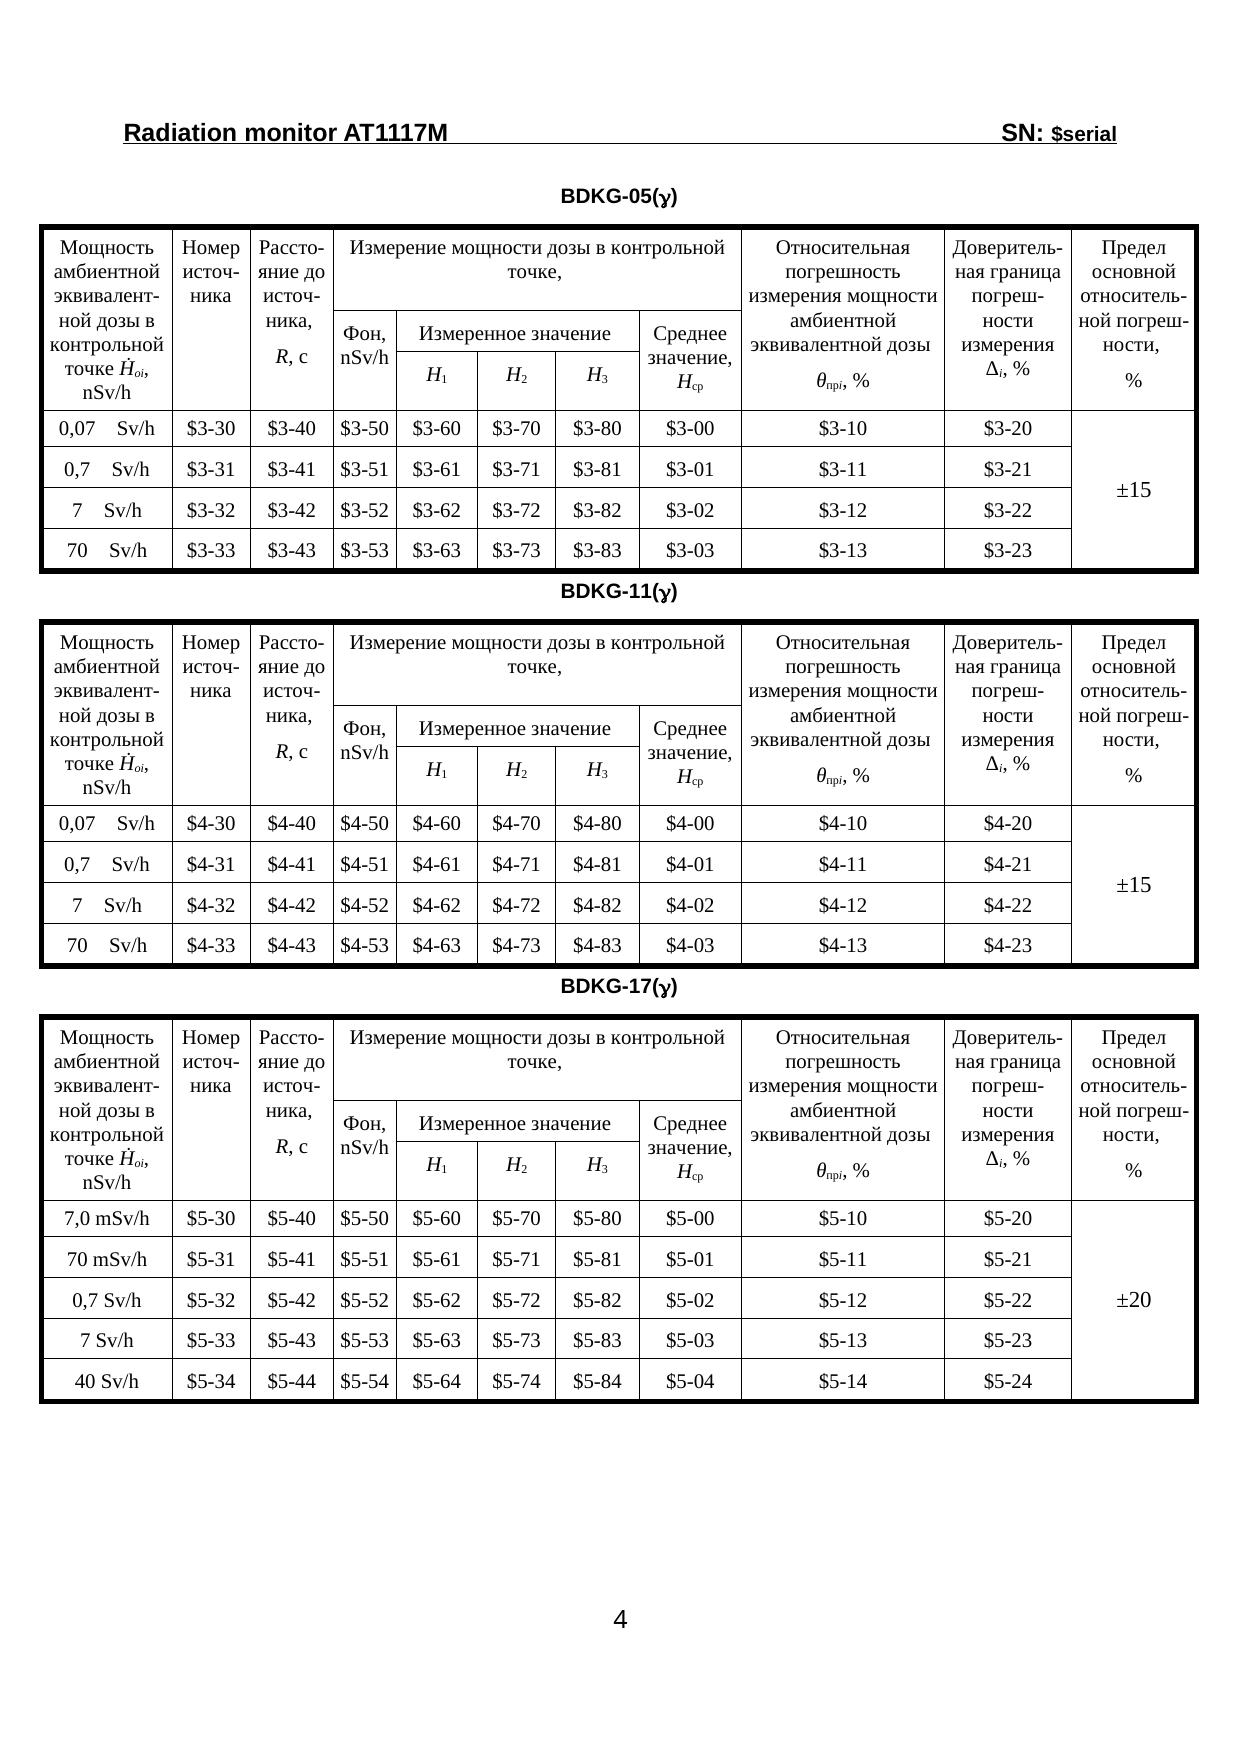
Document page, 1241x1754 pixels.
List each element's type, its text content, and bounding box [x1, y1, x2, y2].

table_cell Среднее значение, Hср [640, 1101, 741, 1200]
table_cell $5-13 [742, 1319, 944, 1358]
table_cell H1 [397, 747, 477, 805]
table_cell $5-52 [334, 1278, 396, 1317]
table_cell $5-62 [397, 1278, 477, 1317]
table_cell $5-00 [640, 1201, 741, 1236]
table_cell H2 [478, 1142, 555, 1200]
table_cell H3 [556, 1142, 639, 1200]
table_cell $5-40 [251, 1201, 333, 1236]
table_cell $5-11 [742, 1237, 944, 1277]
table_cell 0,07 Sv/h [44, 806, 172, 841]
table_cell $5-72 [478, 1278, 555, 1317]
table_cell $4-42 [251, 883, 333, 922]
table_cell $5-44 [251, 1359, 333, 1399]
table_cell $4-21 [945, 842, 1071, 882]
table_cell $5-71 [478, 1237, 555, 1277]
table_cell 7 Sv/h [44, 883, 172, 922]
table_cell $5-61 [397, 1237, 477, 1277]
table_header BDKG-11(g) [42, 574, 1196, 619]
table_cell $5-04 [640, 1359, 741, 1399]
table_cell H2 [478, 747, 555, 805]
table_cell $3-02 [640, 488, 741, 527]
table_cell $4-61 [397, 842, 477, 882]
table_cell $5-82 [556, 1278, 639, 1317]
table_cell $5-20 [945, 1201, 1071, 1236]
table_header BDKG-05(g) [42, 179, 1196, 224]
table_cell Мощность амбиентной эквивалент-ной дозы в контрольной точке Ḣoi, nSv/h [44, 625, 172, 805]
table_cell Предел основной относитель-ной погреш-ности, % [1072, 1020, 1194, 1200]
table_cell $4-81 [556, 842, 639, 882]
table_cell $5-02 [640, 1278, 741, 1317]
table_cell $5-24 [945, 1359, 1071, 1399]
table_cell $5-84 [556, 1359, 639, 1399]
table_cell $5-03 [640, 1319, 741, 1358]
table_cell $4-62 [397, 883, 477, 922]
table_cell Доверитель-ная граница погреш-ности измерения Δi, % [945, 625, 1071, 805]
table_cell Измеренное значение [397, 311, 639, 351]
table_cell $3-61 [397, 447, 477, 487]
table_cell 70 Sv/h [44, 529, 172, 568]
table_cell $4-53 [334, 924, 396, 963]
table_cell $3-12 [742, 488, 944, 527]
table_cell Фон, nSv/h [334, 706, 396, 805]
table_cell $5-73 [478, 1319, 555, 1358]
table_cell $4-12 [742, 883, 944, 922]
table_cell $4-00 [640, 806, 741, 841]
table_cell ±15 [1072, 411, 1194, 568]
table_cell Среднее значение, Hср [640, 706, 741, 805]
table_cell $5-64 [397, 1359, 477, 1399]
table_cell Относительная погрешность измерения мощности амбиентной эквивалентной дозы θпрi, % [742, 1020, 944, 1200]
table_cell $5-80 [556, 1201, 639, 1236]
table_cell $4-11 [742, 842, 944, 882]
table_cell $3-20 [945, 411, 1071, 446]
table_cell $3-01 [640, 447, 741, 487]
table_cell $5-83 [556, 1319, 639, 1358]
table_cell $3-51 [334, 447, 396, 487]
table_cell Фон, nSv/h [334, 1101, 396, 1200]
table_cell Номер источ-ника [173, 230, 250, 410]
table_cell $3-72 [478, 488, 555, 527]
table_cell $3-41 [251, 447, 333, 487]
table_cell 0,7 Sv/h [44, 1278, 172, 1317]
table_cell $5-70 [478, 1201, 555, 1236]
table_cell $4-01 [640, 842, 741, 882]
table_cell $4-80 [556, 806, 639, 841]
table_cell Измерение мощности дозы в контрольной точке, [334, 230, 741, 310]
table_cell $5-30 [173, 1201, 250, 1236]
table_cell $4-30 [173, 806, 250, 841]
table_cell Мощность амбиентной эквивалент-ной дозы в контрольной точке Ḣoi, nSv/h [44, 230, 172, 410]
table_cell $3-10 [742, 411, 944, 446]
table_cell $5-41 [251, 1237, 333, 1277]
table_cell $5-01 [640, 1237, 741, 1277]
table_cell $4-41 [251, 842, 333, 882]
table_cell $5-42 [251, 1278, 333, 1317]
table_cell $3-40 [251, 411, 333, 446]
table_cell $5-21 [945, 1237, 1071, 1277]
table_cell $4-20 [945, 806, 1071, 841]
table_cell 70 mSv/h [44, 1237, 172, 1277]
table_cell $4-13 [742, 924, 944, 963]
table_cell $4-31 [173, 842, 250, 882]
table_cell $3-62 [397, 488, 477, 527]
table_cell $3-50 [334, 411, 396, 446]
table_cell $5-43 [251, 1319, 333, 1358]
table_cell 7,0 mSv/h [44, 1201, 172, 1236]
table_cell 7 Sv/h [44, 488, 172, 527]
table_cell $4-02 [640, 883, 741, 922]
table_cell Мощность амбиентной эквивалент-ной дозы в контрольной точке Ḣoi, nSv/h [44, 1020, 172, 1200]
table_cell $5-23 [945, 1319, 1071, 1358]
table_cell $5-12 [742, 1278, 944, 1317]
table_cell $4-63 [397, 924, 477, 963]
table_cell Фон, nSv/h [334, 311, 396, 410]
table_cell $4-83 [556, 924, 639, 963]
table_cell Измеренное значение [397, 1101, 639, 1141]
table_cell ±15 [1072, 806, 1194, 963]
table_cell $3-03 [640, 529, 741, 568]
table_cell 0,7 Sv/h [44, 447, 172, 487]
table_cell $3-73 [478, 529, 555, 568]
table_cell H2 [478, 352, 555, 410]
table_cell $3-23 [945, 529, 1071, 568]
table_cell $3-31 [173, 447, 250, 487]
table_cell 70 Sv/h [44, 924, 172, 963]
table_cell $3-52 [334, 488, 396, 527]
table_cell $4-60 [397, 806, 477, 841]
table_cell $3-30 [173, 411, 250, 446]
table_cell $4-72 [478, 883, 555, 922]
table_cell $3-22 [945, 488, 1071, 527]
table_cell Измеренное значение [397, 706, 639, 746]
table_cell Среднее значение, Hср [640, 311, 741, 410]
table_cell $5-50 [334, 1201, 396, 1236]
table_cell $4-22 [945, 883, 1071, 922]
table_cell $3-80 [556, 411, 639, 446]
table_cell $4-03 [640, 924, 741, 963]
table_cell Измерение мощности дозы в контрольной точке, [334, 1020, 741, 1100]
table_cell $4-71 [478, 842, 555, 882]
table_cell 40 Sv/h [44, 1359, 172, 1399]
table_cell $5-31 [173, 1237, 250, 1277]
table_cell H1 [397, 352, 477, 410]
table_cell Относительная погрешность измерения мощности амбиентной эквивалентной дозы θпрi, % [742, 625, 944, 805]
table_cell Рассто-яние до источ-ника, R, с [251, 230, 333, 410]
table_cell 0,7 Sv/h [44, 842, 172, 882]
table_cell $3-43 [251, 529, 333, 568]
table_cell H3 [556, 352, 639, 410]
table_cell $4-70 [478, 806, 555, 841]
table_cell $3-53 [334, 529, 396, 568]
table_cell $3-83 [556, 529, 639, 568]
table_cell $3-13 [742, 529, 944, 568]
table_cell $5-10 [742, 1201, 944, 1236]
table_cell $4-73 [478, 924, 555, 963]
table_cell $4-32 [173, 883, 250, 922]
table_cell $5-33 [173, 1319, 250, 1358]
table_cell $4-10 [742, 806, 944, 841]
table_cell H1 [397, 1142, 477, 1200]
table_cell $3-63 [397, 529, 477, 568]
table_cell $3-82 [556, 488, 639, 527]
table_cell $3-71 [478, 447, 555, 487]
table_cell 7 Sv/h [44, 1319, 172, 1358]
table_cell Номер источ-ника [173, 625, 250, 805]
table_cell $5-51 [334, 1237, 396, 1277]
table_cell Предел основной относитель-ной погреш-ности, % [1072, 625, 1194, 805]
table_cell $5-53 [334, 1319, 396, 1358]
table_cell Номер источ-ника [173, 1020, 250, 1200]
table_header BDKG-17(g) [42, 969, 1196, 1014]
table_cell $4-82 [556, 883, 639, 922]
table_cell $4-50 [334, 806, 396, 841]
table_cell $5-54 [334, 1359, 396, 1399]
table_cell ±20 [1072, 1201, 1194, 1399]
table_cell $5-14 [742, 1359, 944, 1399]
table_cell Доверитель-ная граница погреш-ности измерения Δi, % [945, 1020, 1071, 1200]
table_cell 0,07 Sv/h [44, 411, 172, 446]
table_cell $4-40 [251, 806, 333, 841]
table_cell $3-70 [478, 411, 555, 446]
table_cell Рассто-яние до источ-ника, R, с [251, 625, 333, 805]
table_cell $4-33 [173, 924, 250, 963]
table_cell $4-43 [251, 924, 333, 963]
table_cell $5-81 [556, 1237, 639, 1277]
table_cell $5-22 [945, 1278, 1071, 1317]
table_cell $5-60 [397, 1201, 477, 1236]
table_cell Предел основной относитель-ной погреш-ности, % [1072, 230, 1194, 410]
table_cell Рассто-яние до источ-ника, R, с [251, 1020, 333, 1200]
table_cell $4-23 [945, 924, 1071, 963]
table_cell $5-32 [173, 1278, 250, 1317]
table_cell $4-52 [334, 883, 396, 922]
table_cell Доверитель-ная граница погреш-ности измерения Δi, % [945, 230, 1071, 410]
table_cell $3-21 [945, 447, 1071, 487]
table_cell $5-63 [397, 1319, 477, 1358]
table_cell $3-33 [173, 529, 250, 568]
table_cell $4-51 [334, 842, 396, 882]
table_cell $3-00 [640, 411, 741, 446]
table_cell $5-74 [478, 1359, 555, 1399]
table_cell H3 [556, 747, 639, 805]
table_cell $3-42 [251, 488, 333, 527]
table_cell $3-32 [173, 488, 250, 527]
table_cell $3-11 [742, 447, 944, 487]
table_cell $3-81 [556, 447, 639, 487]
table_cell $3-60 [397, 411, 477, 446]
table_cell Измерение мощности дозы в контрольной точке, [334, 625, 741, 705]
table_cell Относительная погрешность измерения мощности амбиентной эквивалентной дозы θпрi, % [742, 230, 944, 410]
table_cell $5-34 [173, 1359, 250, 1399]
